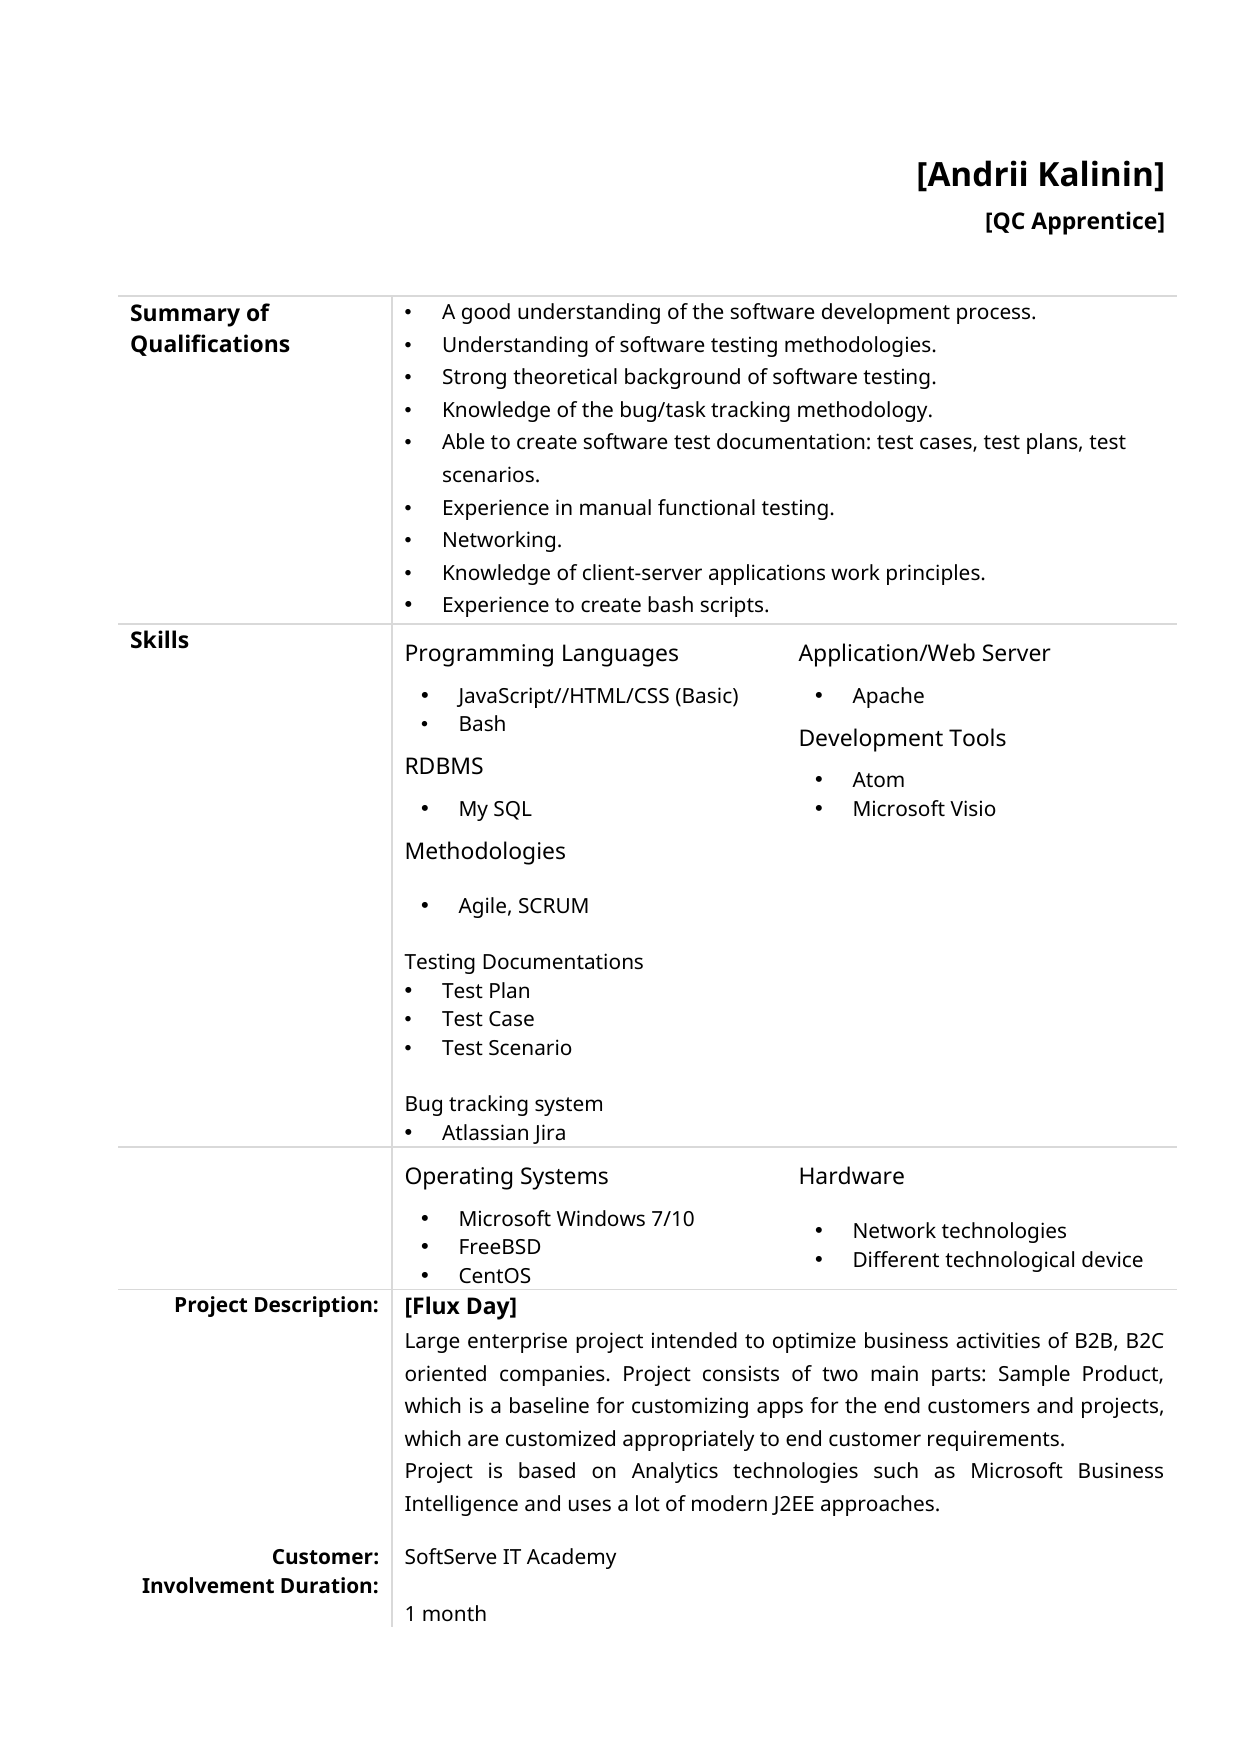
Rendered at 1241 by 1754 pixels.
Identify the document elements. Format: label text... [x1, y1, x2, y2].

table_cell [118, 205, 638, 267]
table_cell [118, 268, 1177, 295]
table_header [Andrii Kalinin] [118, 150, 1177, 205]
table_cell [Flux Day] Large enterprise project intended to optimize business activities of B2B, B2C oriented companies. Project consists of two main parts: Sample Product, which is a baseline for customizing apps for the end customers and projects, which are customized appropriately to end customer requirements. Project is based on Analytics technologies such as Microsoft Business Intelligence and uses a lot of modern J2EE approaches. [393, 1290, 1177, 1542]
table_cell [118, 1148, 391, 1289]
table_cell 1 month [393, 1571, 1177, 1627]
table_cell A good understanding of the software development process. Understanding of software testing methodologies. Strong theoretical background of software testing. Knowledge of the bug/task tracking methodology. Able to create software test documentation: test cases, test plans, test scenarios. Experience in manual functional testing. Networking. Knowledge of client-server applications work principles. Experience to create bash scripts. [393, 297, 1177, 623]
table_cell Customer: [118, 1542, 391, 1571]
table_cell Operating Systems Microsoft Windows 7/10 FreeBSD CentOS [393, 1148, 786, 1289]
table_cell Involvement Duration: [118, 1571, 391, 1627]
table_cell Application/Web Server Apache Development Tools Atom Microsoft Visio [786, 625, 1177, 1146]
table_cell [QC Apprentice] [639, 205, 1177, 267]
table_cell Hardware Network technologies Different technological device [786, 1148, 1177, 1289]
table_cell SoftServe IT Academy [393, 1542, 1177, 1571]
table_cell Project Description: [118, 1290, 391, 1542]
table_cell Programming Languages JavaScript//HTML/CSS (Basic) Bash RDBMS My SQL Methodologies Agile, SCRUM Testing Documentations Test Plan Test Case Test Scenario Bug tracking system Atlassian Jira [393, 625, 786, 1146]
table_cell Skills [118, 625, 391, 1146]
table_cell Summary of Qualifications [118, 297, 391, 623]
